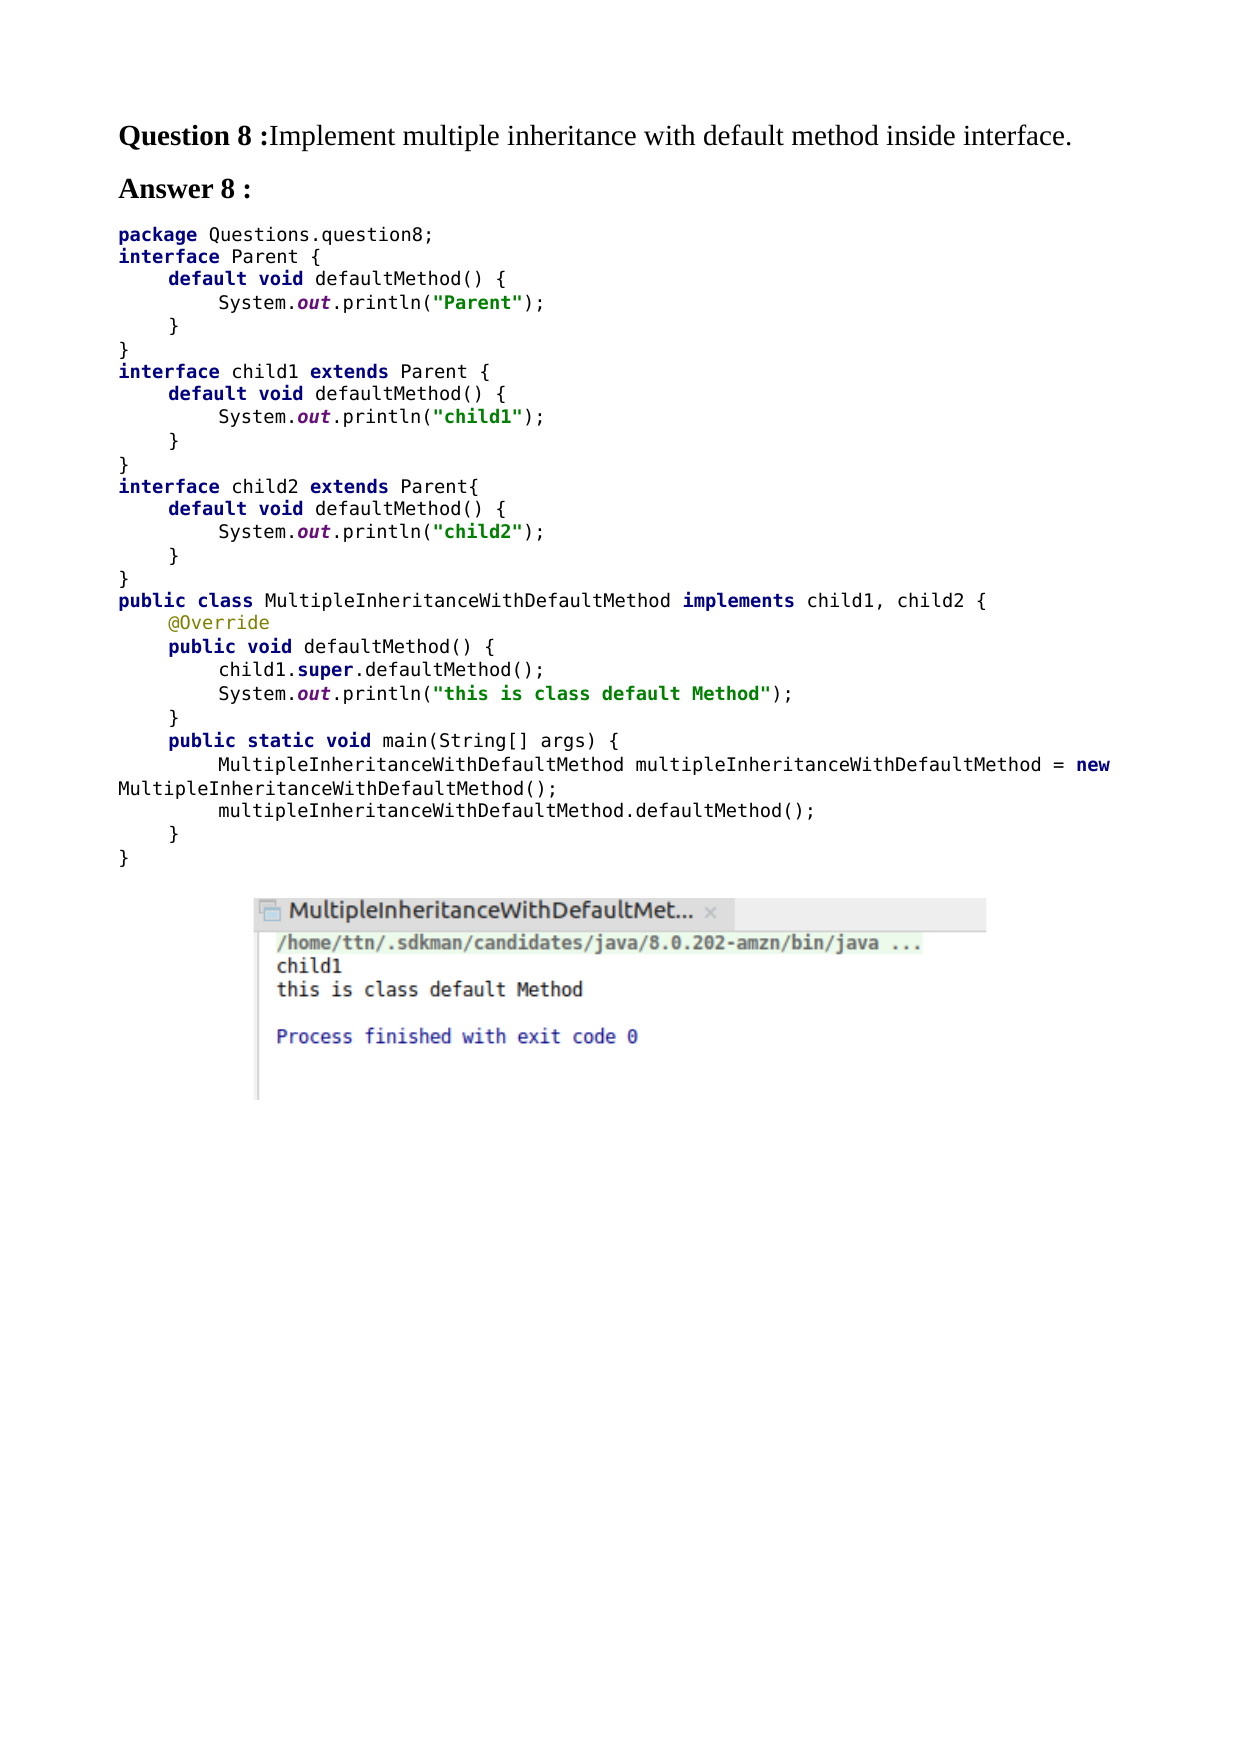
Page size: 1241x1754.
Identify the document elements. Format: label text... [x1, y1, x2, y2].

text } [118, 454, 1122, 476]
text } [118, 545, 1122, 568]
text Question 8 :Implement multiple inheritance with default method inside interface. [118, 118, 1122, 152]
text MultipleInheritanceWithDefaultMethod multipleInheritanceWithDefaultMethod = new MultipleInheritanceWithDefaultMethod(); [118, 754, 1122, 799]
text multipleInheritanceWithDefaultMethod.defaultMethod(); [118, 799, 1122, 823]
text interface Parent { [118, 246, 1122, 268]
text } [118, 847, 1122, 869]
text System.out.println("child1"); [118, 406, 1122, 430]
text @Override [118, 612, 1122, 636]
text public void defaultMethod() { [118, 636, 1122, 659]
text System.out.println("this is class default Method"); [118, 683, 1122, 707]
text interface child1 extends Parent { [118, 361, 1122, 383]
text package Questions.question8; [118, 224, 1122, 246]
text System.out.println("Parent"); [118, 292, 1122, 315]
text public class MultipleInheritanceWithDefaultMethod implements child1, child2 { [118, 590, 1122, 612]
picture [253, 898, 987, 1100]
text public static void main(String[] args) { [118, 730, 1122, 754]
text default void defaultMethod() { [118, 268, 1122, 292]
text } [118, 339, 1122, 361]
text } [118, 707, 1122, 730]
text System.out.println("child2"); [118, 521, 1122, 545]
text } [118, 430, 1122, 454]
text Answer 8 : [118, 171, 1122, 205]
text default void defaultMethod() { [118, 497, 1122, 521]
text child1.super.defaultMethod(); [118, 659, 1122, 683]
text } [118, 315, 1122, 339]
text interface child2 extends Parent{ [118, 476, 1122, 497]
text } [118, 823, 1122, 847]
text } [118, 568, 1122, 590]
text default void defaultMethod() { [118, 383, 1122, 406]
